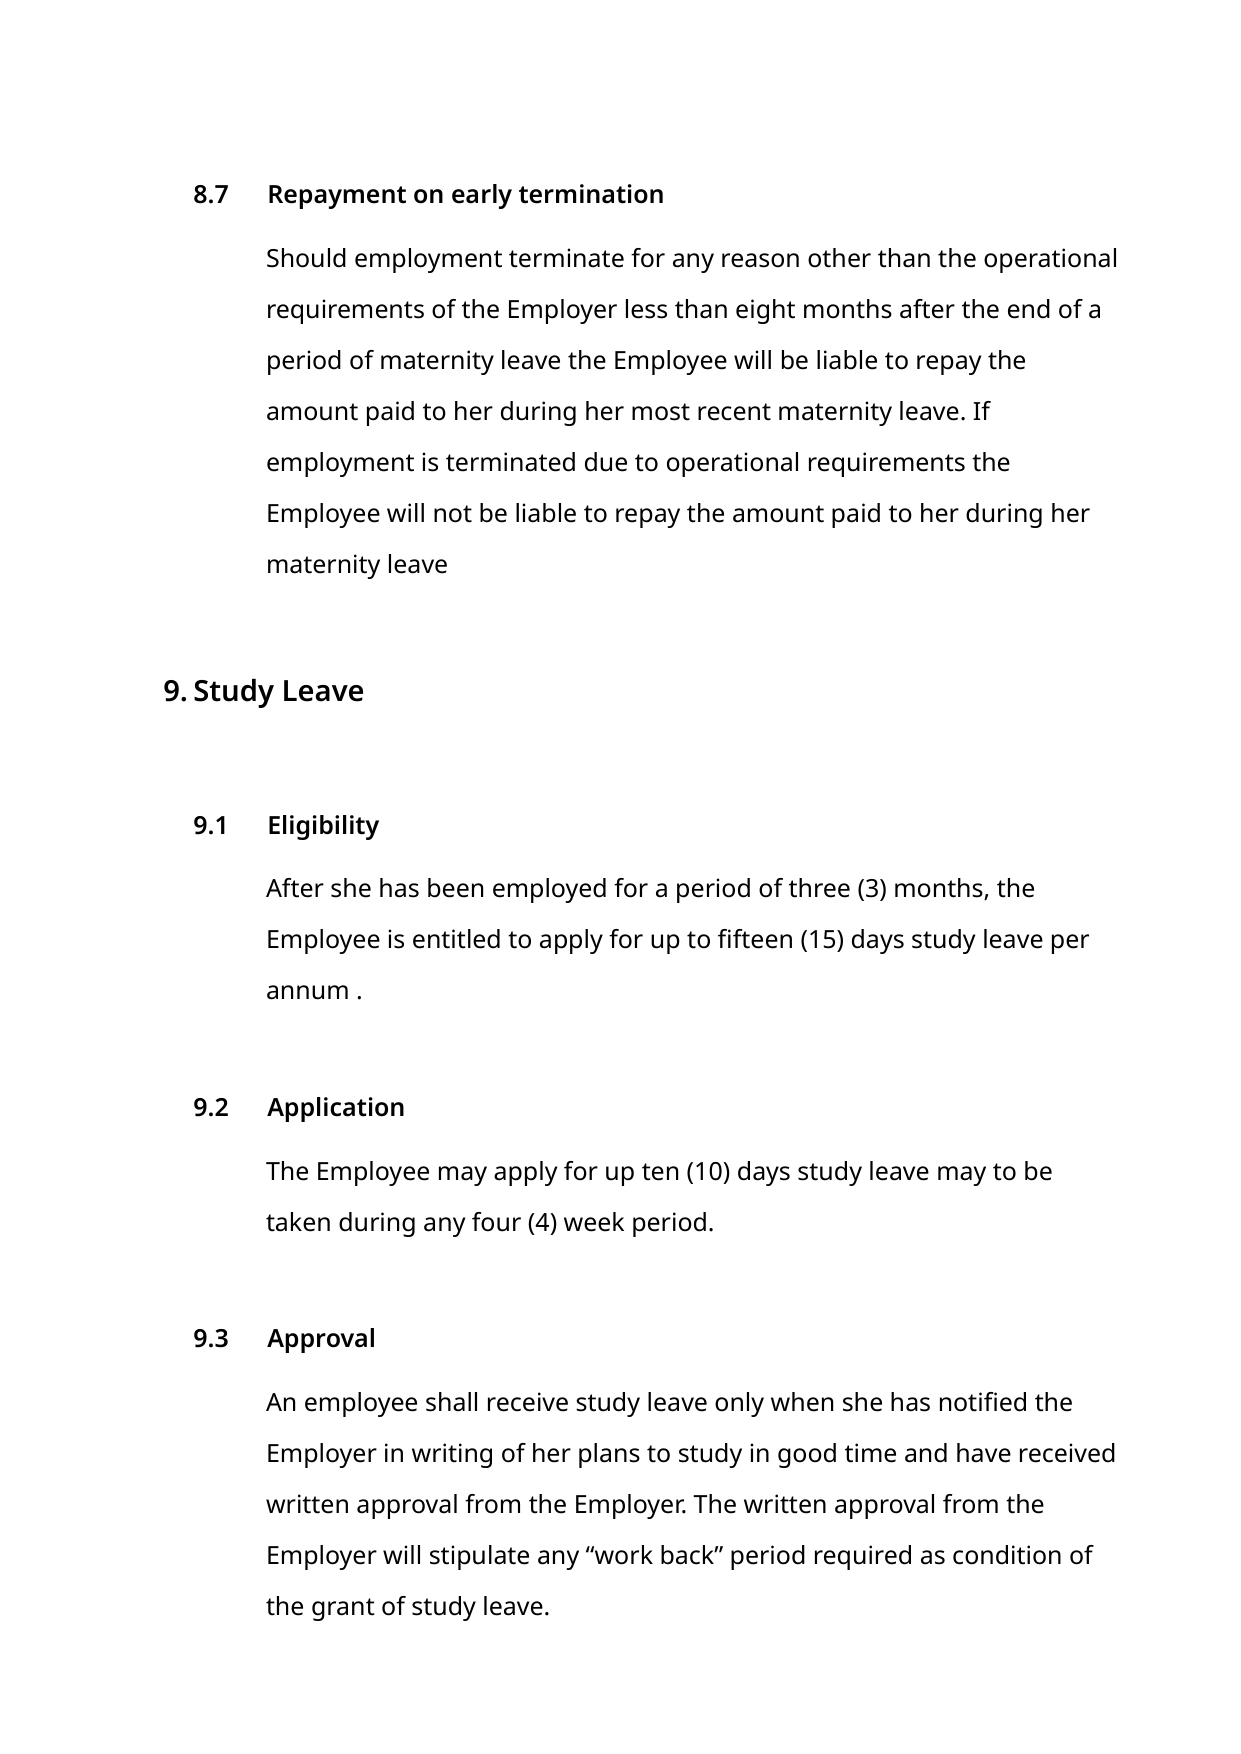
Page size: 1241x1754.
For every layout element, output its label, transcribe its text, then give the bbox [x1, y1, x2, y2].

subtitle Study Leave [163, 670, 1122, 709]
list The Employee may apply for up ten (10) days study leave may to be taken during any four (4) week period. [266, 1153, 1122, 1238]
subtitle Approval [193, 1321, 1122, 1355]
list Should employment terminate for any reason other than the operational requirements of the Employer less than eight months after the end of a period of maternity leave the Employee will be liable to repay the amount paid to her during her most recent maternity leave. If employment is terminated due to operational requirements the Employee will not be liable to repay the amount paid to her during her maternity leave [266, 241, 1122, 581]
list After she has been employed for a period of three (3) months, the Employee is entitled to apply for up to fifteen (15) days study leave per annum . [266, 871, 1122, 1007]
subtitle Repayment on early termination [193, 177, 1122, 211]
subtitle Eligibility [193, 807, 1122, 841]
subtitle Application [193, 1090, 1122, 1124]
list An employee shall receive study leave only when she has notified the Employer in writing of her plans to study in good time and have received written approval from the Employer. The written approval from the Employer will stipulate any “work back” period required as condition of the grant of study leave. [266, 1384, 1122, 1623]
